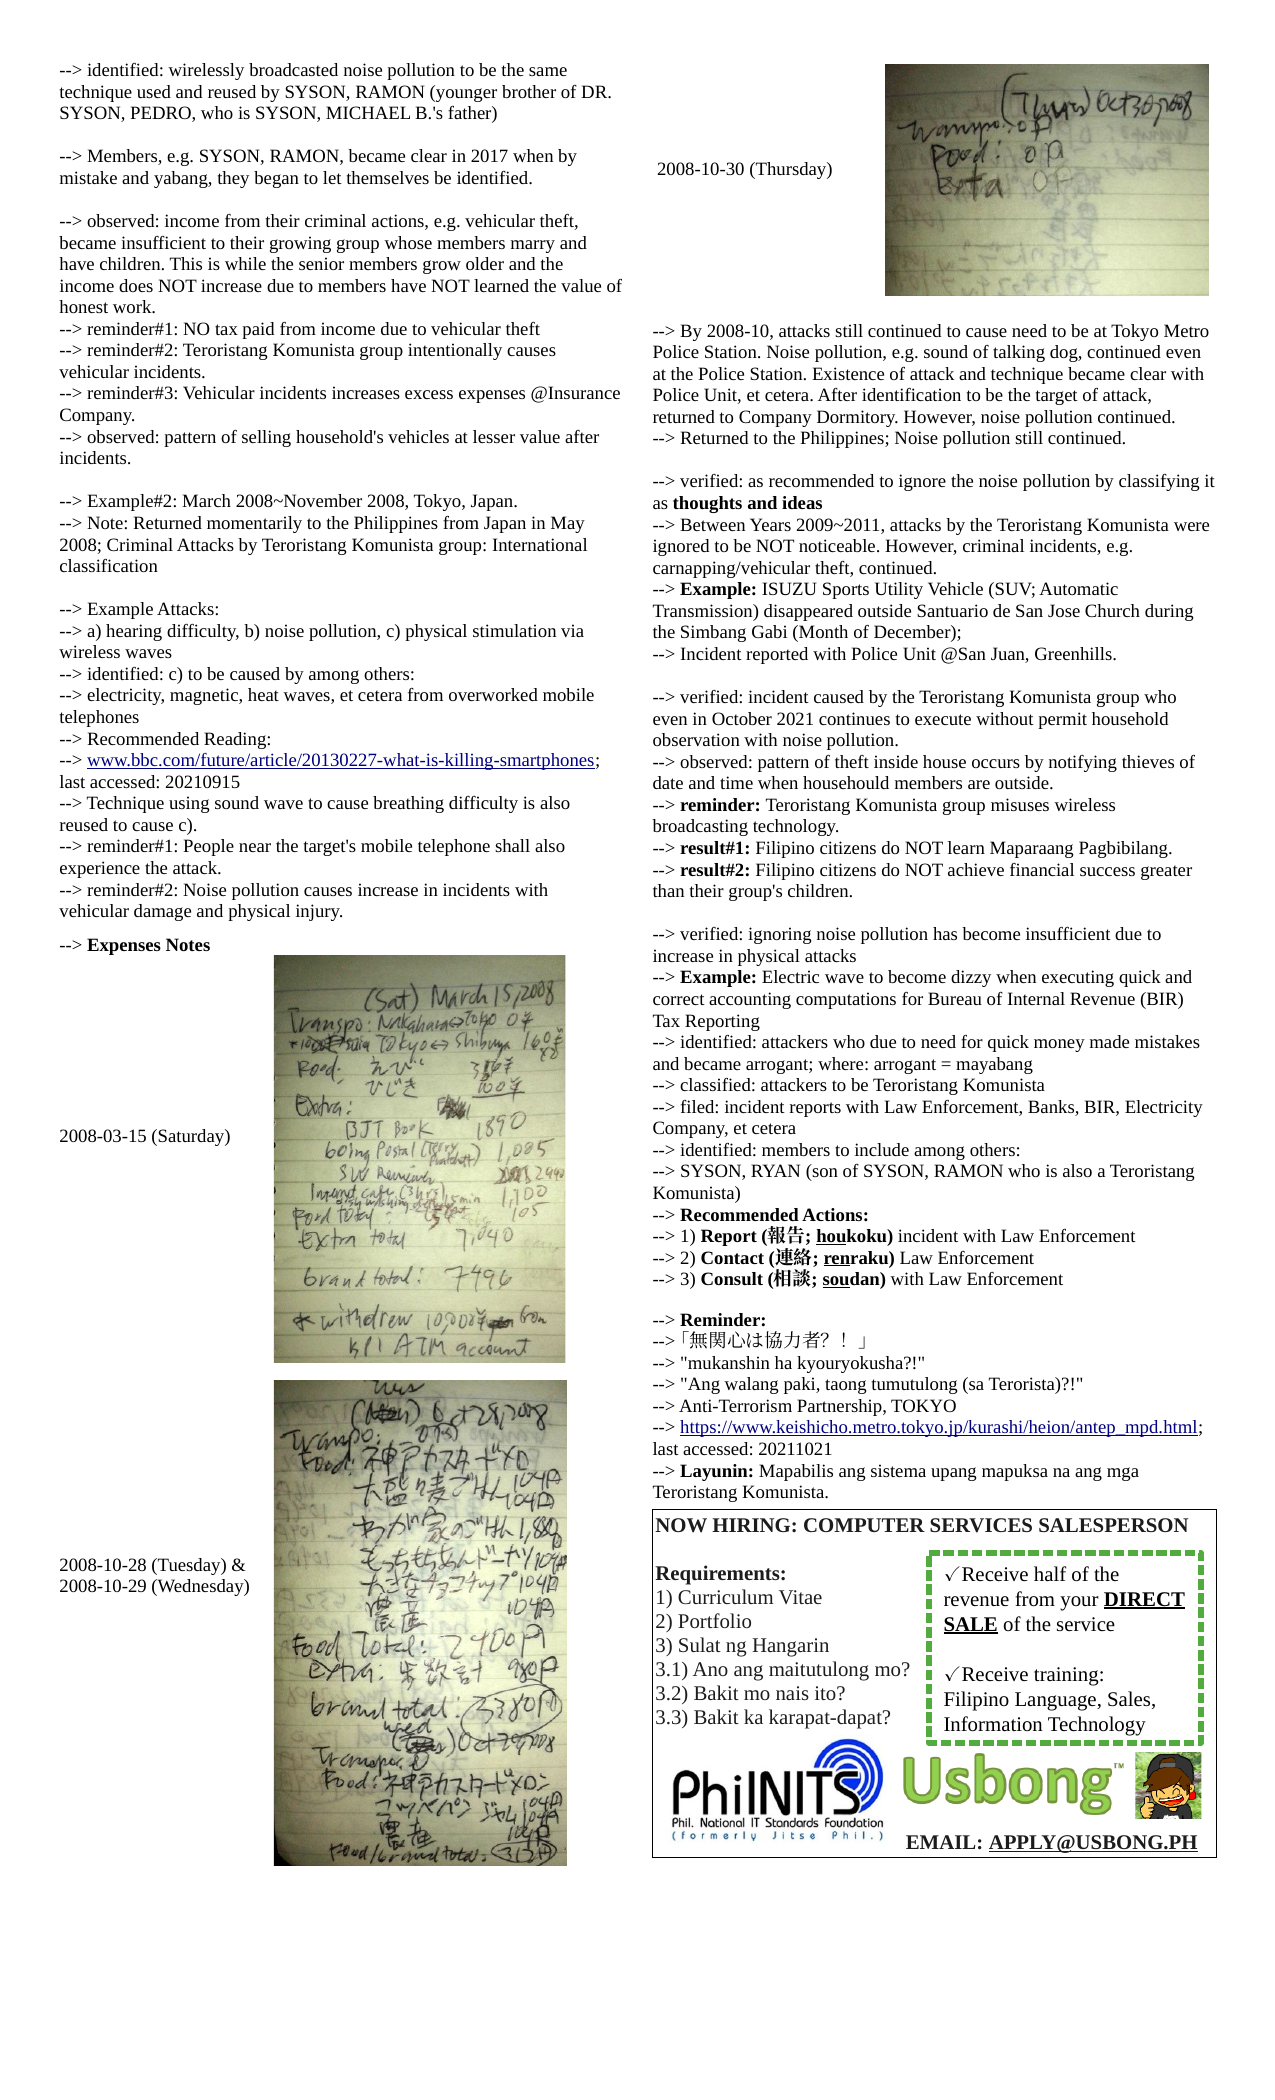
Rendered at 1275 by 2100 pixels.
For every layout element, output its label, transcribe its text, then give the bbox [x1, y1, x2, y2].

text --> reminder#3: Vehicular incidents increases excess expenses @Insurance Company. [59, 382, 623, 426]
subtitle --> Expenses Notes [59, 934, 623, 956]
subtitle 2008-10-28 (Tuesday) & 2008-10-29 (Wednesday) [59, 1554, 273, 1597]
picture [665, 1735, 890, 1844]
text --> Example Attacks: --> a) hearing difficulty, b) noise pollution, c) physical stimulation via wireless waves --> identified: c) to be caused by among others: --> electricity, magnetic, heat waves, et cetera from overworked mobile telephones --> Recommended Reading: --> www.bbc.com/future/article/20130227-what-is-killing-smartphones; last accessed: 20210915 --> Technique using sound wave to cause breathing difficulty is also reused to cause c). --> reminder#1: People near the target's mobile telephone shall also experience the attack. --> reminder#2: Noise pollution causes increase in incidents with vehicular damage and physical injury. [59, 577, 623, 922]
subtitle 2008-03-15 (Saturday) [59, 1125, 273, 1147]
subtitle [566, 1125, 623, 1147]
text 2008-10-30 (Thursday) [652, 158, 885, 180]
text --> observed: income from their criminal actions, e.g. vehicular theft, became insufficient to their growing group whose members marry and have children. This is while the senior members grow older and the income does NOT increase due to members have NOT learned the value of honest work. [59, 210, 623, 318]
picture [1135, 1752, 1202, 1819]
text --> reminder#1: NO tax paid from income due to vehicular theft [59, 318, 623, 339]
picture [903, 1753, 1124, 1815]
subtitle [567, 1554, 623, 1597]
text --> Note: Returned momentarily to the Philippines from Japan in May 2008; Criminal Attacks by Teroristang Komunista group: International classification [59, 512, 623, 577]
text --> Example#2: March 2008~November 2008, Tokyo, Japan. [59, 490, 623, 512]
subtitle --> Reminder: --> ｢無関心は協力者？！｣ --> "mukanshin ha kyouryokusha?!" --> "Ang walang paki, taong tumutulong (sa Terorista)?!" --> Anti-Terrorism Partnership, TOKYO --> https://www.keishicho.metro.tokyo.jp/kurashi/heion/antep_mpd.html; last accessed: 20211021 --> Layunin: Mapabilis ang sistema upang mapuksa na ang mga Teroristang Komunista. [652, 1308, 1216, 1503]
text --> Members, e.g. SYSON, RAMON, became clear in 2017 when by mistake and yabang, they began to let themselves be identified. [59, 145, 623, 188]
text --> reminder#2: Teroristang Komunista group intentionally causes vehicular incidents. [59, 339, 623, 382]
table_header NOW HIRING: COMPUTER SERVICES SALESPERSON Requirements: 1) Curriculum Vitae 2) Portfolio 3) Sulat ng Hangarin 3.1) Ano ang maitutulong mo? 3.2) Bakit mo nais ito? 3.3) Bakit ka karapat-dapat? EMAIL: APPLY@USBONG.PH [653, 1510, 1216, 1857]
subtitle --> By 2008-10, attacks still continued to cause need to be at Tokyo Metro Police Station. Noise pollution, e.g. sound of talking dog, continued even at the Police Station. Existence of attack and technique became clear with Police Unit, et cetera. After identification to be the target of attack, returned to Company Dormitory. However, noise pollution continued. --> Returned to the Philippines; Noise pollution still continued. --> verified: as recommended to ignore the noise pollution by classifying it as thoughts and ideas --> Between Years 2009~2011, attacks by the Teroristang Komunista were ignored to be NOT noticeable. However, criminal incidents, e.g. carnapping/vehicular theft, continued. --> Example: ISUZU Sports Utility Vehicle (SUV; Automatic Transmission) disappeared outside Santuario de San Jose Church during the Simbang Gabi (Month of December); --> Incident reported with Police Unit @San Juan, Greenhills. --> verified: incident caused by the Teroristang Komunista group who even in October 2021 continues to execute without permit household observation with noise pollution. --> observed: pattern of theft inside house occurs by notifying thieves of date and time when househould members are outside. --> reminder: Teroristang Komunista group misuses wireless broadcasting technology. --> result#1: Filipino citizens do NOT learn Maparaang Pagbibilang. --> result#2: Filipino citizens do NOT achieve financial success greater than their group's children. --> verified: ignoring noise pollution has become insufficient due to increase in physical attacks --> Example: Electric wave to become dizzy when executing quick and correct accounting computations for Bureau of Internal Revenue (BIR) Tax Reporting --> identified: attackers who due to need for quick money made mistakes and became arrogant; where: arrogant = mayabang --> classified: attackers to be Teroristang Komunista --> filed: incident reports with Law Enforcement, Banks, BIR, Electricity Company, et cetera --> identified: members to include among others: --> SYSON, RYAN (son of SYSON, RAMON who is also a Teroristang Komunista) --> Recommended Actions: --> 1) Report (報告; houkoku) incident with Law Enforcement --> 2) Contact (連絡; renraku) Law Enforcement --> 3) Consult (相談; soudan) with Law Enforcement [652, 319, 1216, 1290]
text --> observed: pattern of selling household's vehicles at lesser value after incidents. [59, 426, 623, 469]
text --> identified: wirelessly broadcasted noise pollution to be the same technique used and reused by SYSON, RAMON (younger brother of DR. SYSON, PEDRO, who is SYSON, MICHAEL B.'s father) [59, 59, 623, 124]
